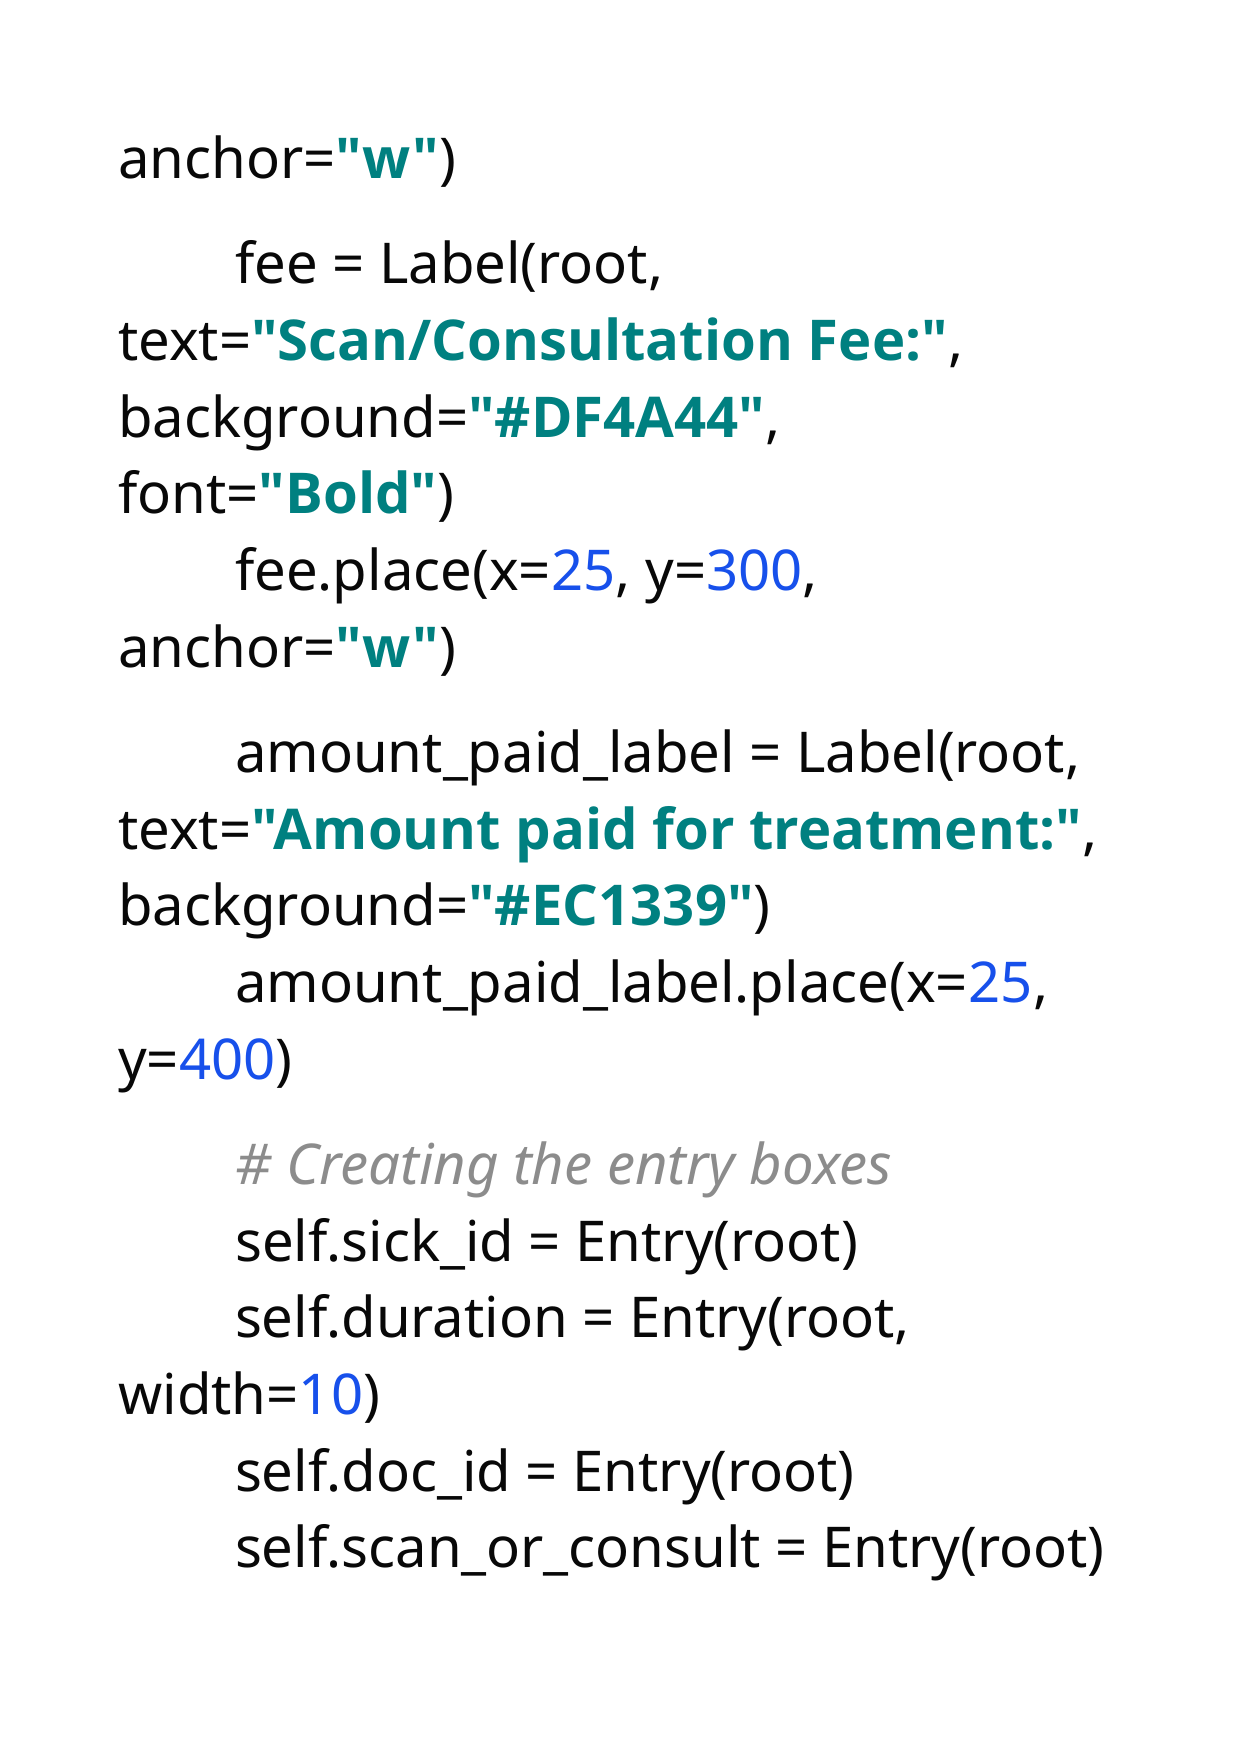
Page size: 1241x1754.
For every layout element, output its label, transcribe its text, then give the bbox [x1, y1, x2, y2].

text anchor="w") fee = Label(root, text="Scan/Consultation Fee:", background="#DF4A44", font="Bold") fee.place(x=25, y=300, anchor="w") amount_paid_label = Label(root, text="Amount paid for treatment:", background="#EC1339") amount_paid_label.place(x=25, y=400) # Creating the entry boxes self.sick_id = Entry(root) self.duration = Entry(root, width=10) self.doc_id = Entry(root) self.scan_or_consult = Entry(root) [118, 118, 1122, 1613]
